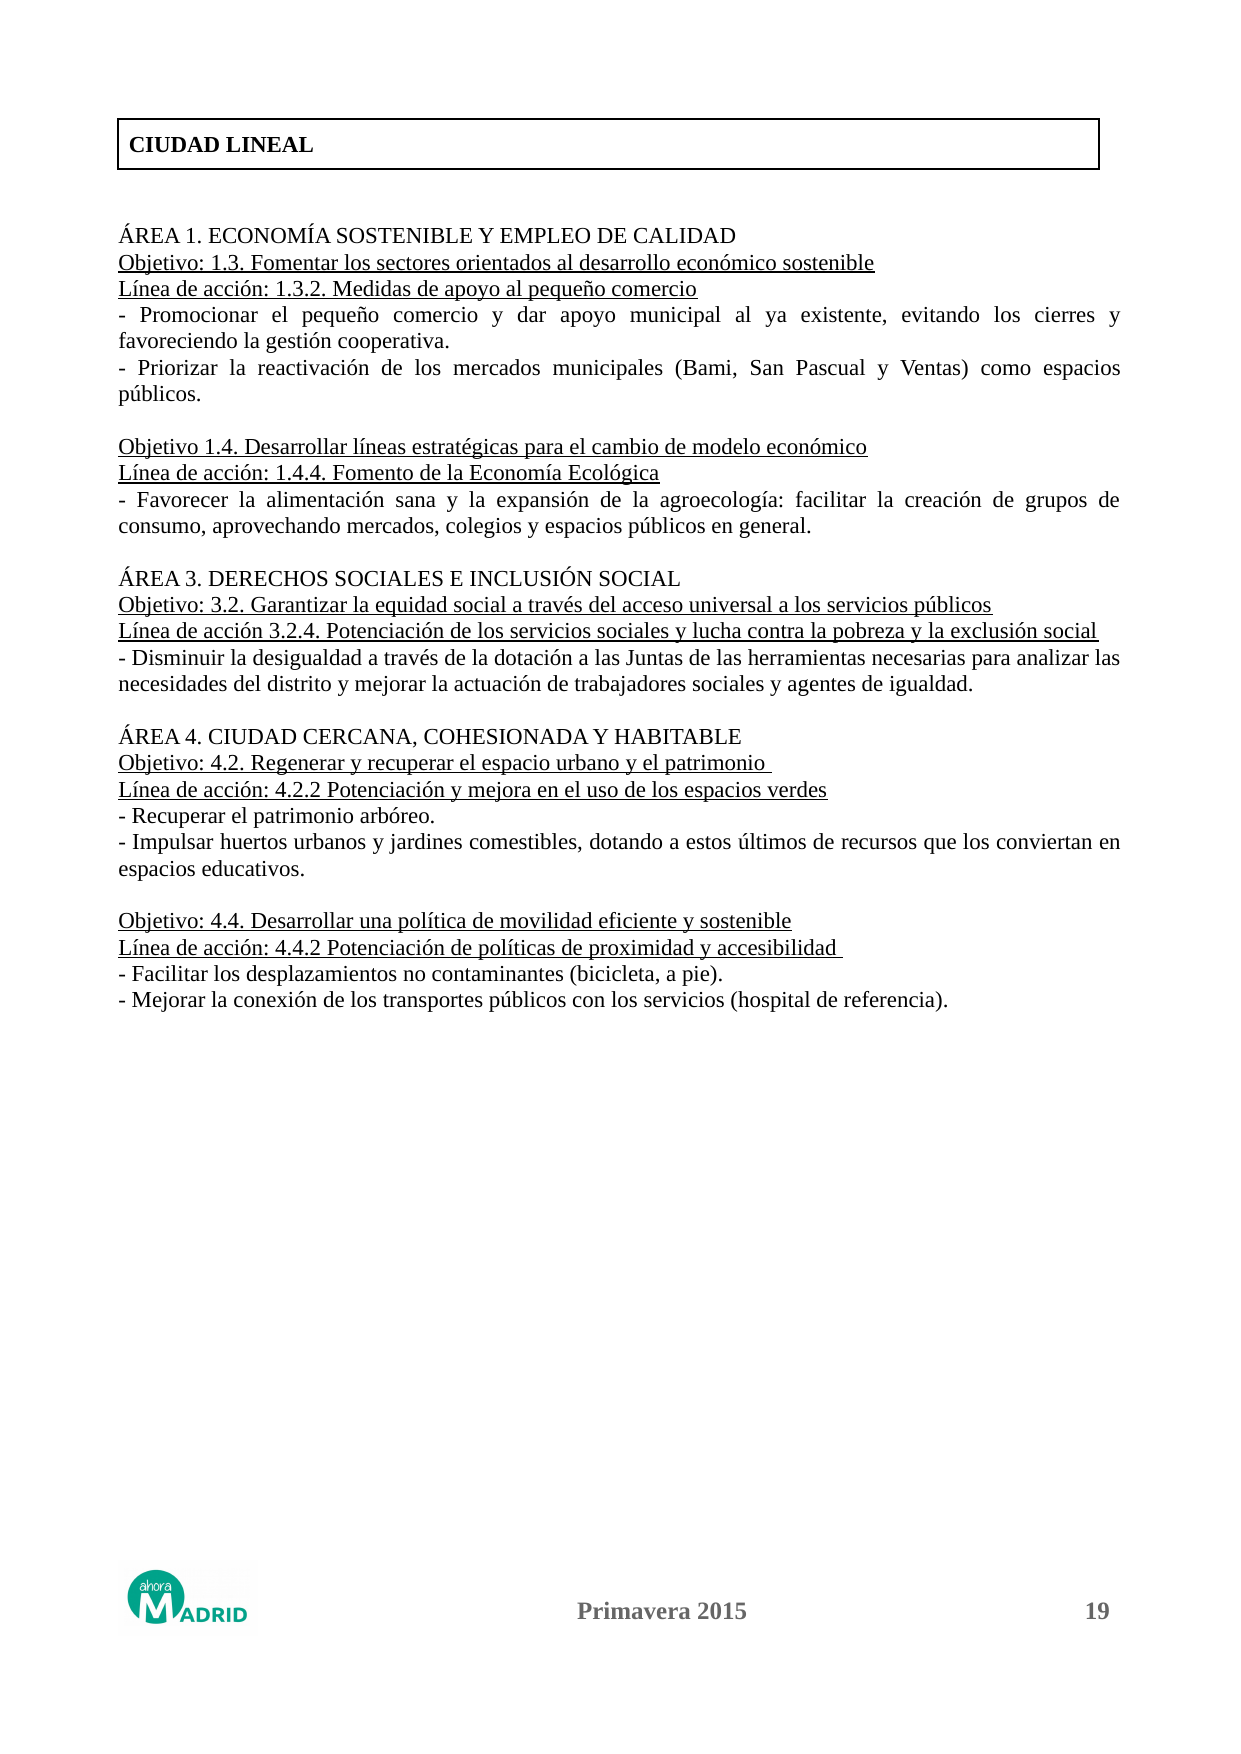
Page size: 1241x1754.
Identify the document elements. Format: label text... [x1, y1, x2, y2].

text Línea de acción: 1.4.4. Fomento de la Economía Ecológica [660, 459, 1122, 486]
text - Mejorar la conexión de los transportes públicos con los servicios (hospital de referencia). [949, 986, 1122, 1013]
text Línea de acción: 4.2.2 Potenciación y mejora en el uso de los espacios verdes [828, 776, 1122, 802]
table_header CIUDAD LINEAL [119, 120, 1098, 167]
text - Facilitar los desplazamientos no contaminantes (bicicleta, a pie). [724, 960, 1122, 986]
text - Favorecer la alimentación sana y la expansión de la agroecología: facilitar la creación de grupos de consumo, aprovechando mercados, colegios y espacios públicos en general. [812, 512, 1122, 538]
picture [118, 1560, 259, 1636]
text - Promocionar el pequeño comercio y dar apoyo municipal al ya existente, evitando los cierres y favoreciendo la gestión cooperativa. [450, 328, 1122, 354]
text Objetivo: 3.2. Garantizar la equidad social a través del acceso universal a los servicios públicos [993, 591, 1122, 617]
text Línea de acción: 4.4.2 Potenciación de políticas de proximidad y accesibilidad [843, 934, 1122, 960]
text Línea de acción 3.2.4. Potenciación de los servicios sociales y lucha contra la pobreza y la exclusión social [118, 617, 1122, 644]
text Objetivo 1.4. Desarrollar líneas estratégicas para el cambio de modelo económico [868, 433, 1122, 459]
text ÁREA 3. DERECHOS SOCIALES E INCLUSIÓN SOCIAL [681, 565, 1122, 591]
text Línea de acción: 1.3.2. Medidas de apoyo al pequeño comercio [697, 275, 1122, 301]
text - Impulsar huertos urbanos y jardines comestibles, dotando a estos últimos de recursos que los conviertan en espacios educativos. [305, 855, 1122, 881]
text - Priorizar la reactivación de los mercados municipales (Bami, San Pascual y Ventas) como espacios públicos. [202, 380, 1122, 407]
text Objetivo: 1.3. Fomentar los sectores orientados al desarrollo económico sostenible [118, 248, 1122, 275]
text Objetivo: 4.4. Desarrollar una política de movilidad eficiente y sostenible [118, 907, 1122, 934]
text ÁREA 1. ECONOMÍA SOSTENIBLE Y EMPLEO DE CALIDAD [736, 222, 1122, 248]
text Objetivo: 4.2. Regenerar y recuperar el espacio urbano y el patrimonio [772, 749, 1122, 776]
text ÁREA 4. CIUDAD CERCANA, COHESIONADA Y HABITABLE [742, 723, 1122, 749]
text - Recuperar el patrimonio arbóreo. [436, 802, 1122, 828]
